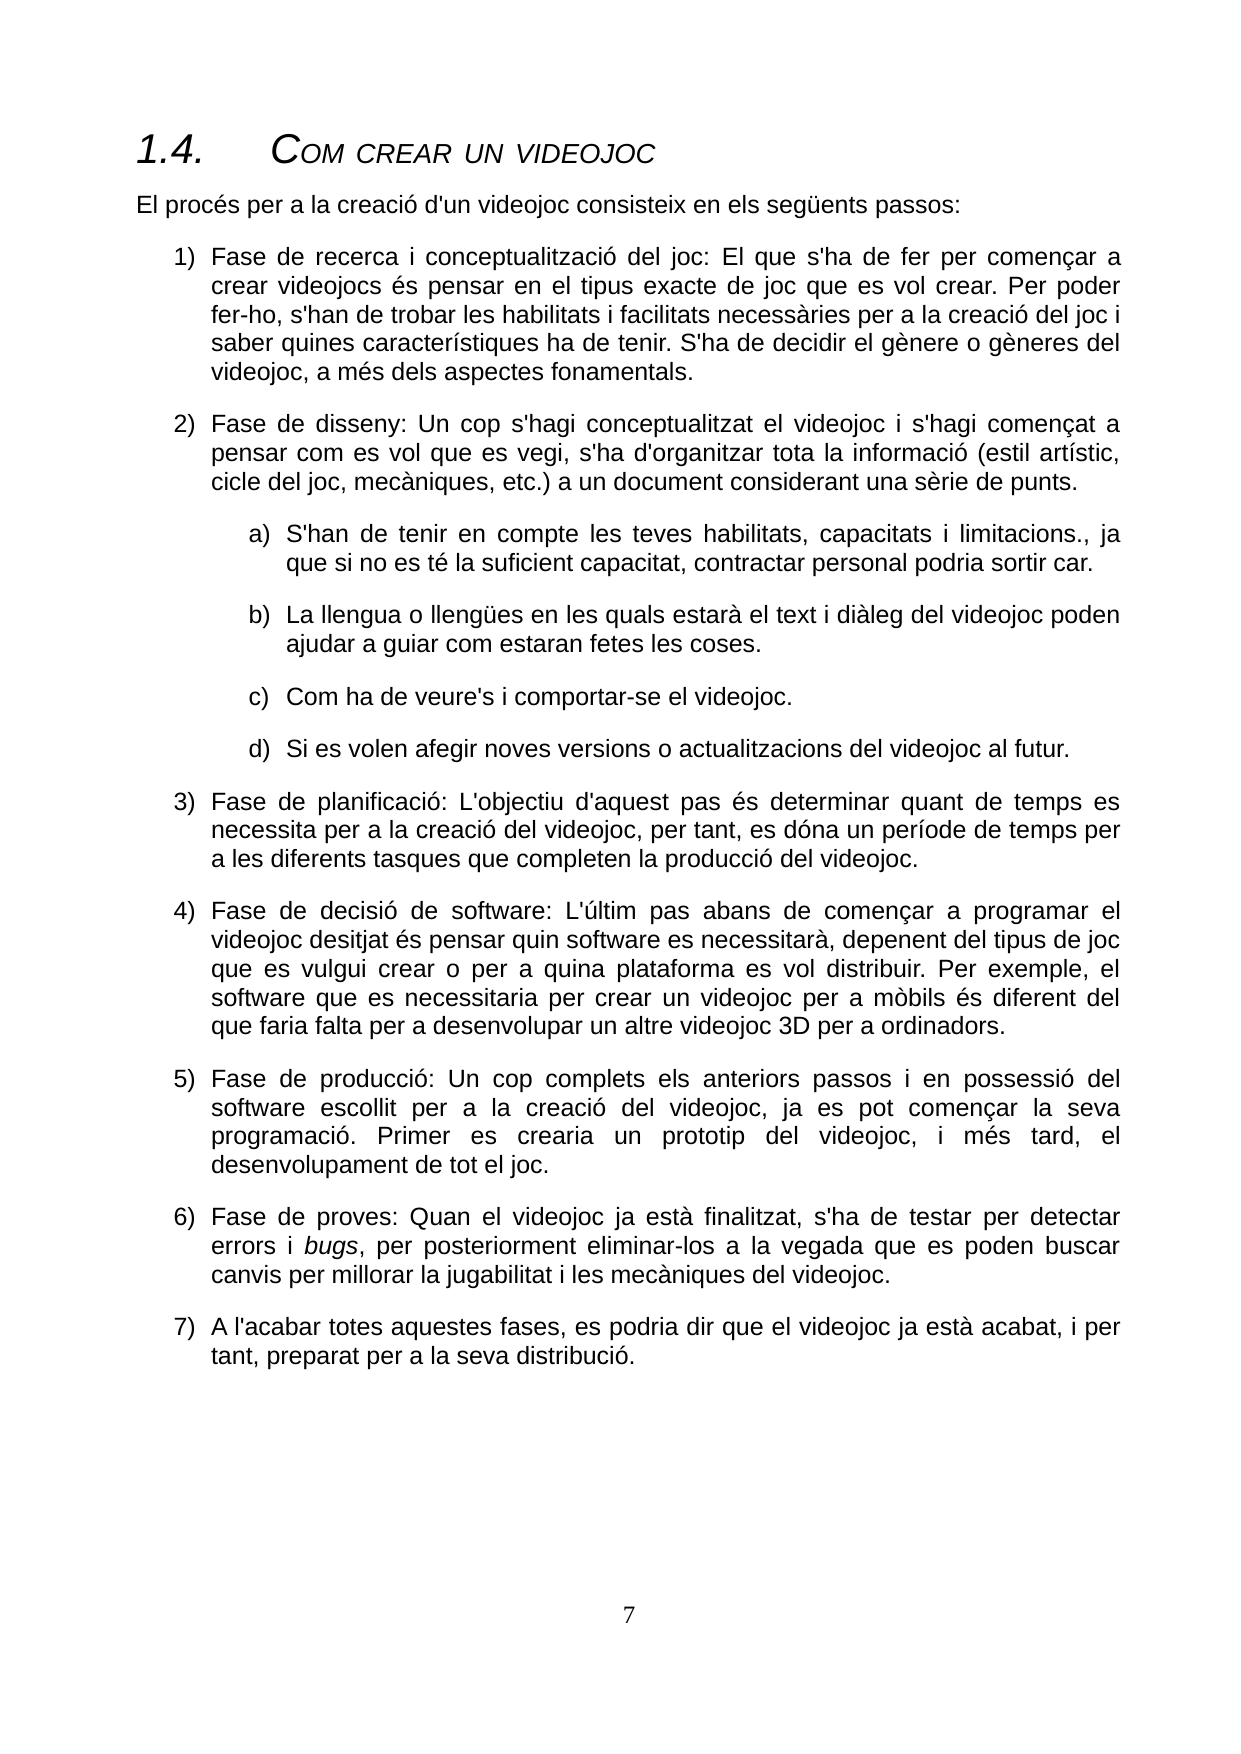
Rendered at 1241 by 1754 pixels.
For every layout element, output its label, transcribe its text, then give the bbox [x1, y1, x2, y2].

list Fase de decisió de software: L'últim pas abans de començar a programar el videojoc desitjat és pensar quin software es necessitarà, depenent del tipus de joc que es vulgui crear o per a quina plataforma es vol distribuir. Per exemple, el software que es necessitaria per crear un videojoc per a mòbils és diferent del que faria falta per a desenvolupar un altre videojoc 3D per a ordinadors. [173, 896, 1122, 1040]
list Fase de proves: Quan el videojoc ja està finalitzat, s'ha de testar per detectar errors i bugs, per posteriorment eliminar-los a la vegada que es poden buscar canvis per millorar la jugabilitat i les mecàniques del videojoc. [173, 1202, 1122, 1289]
list Com ha de veure's i comportar-se el videojoc. [248, 682, 1122, 710]
list La llengua o llengües en les quals estarà el text i diàleg del videojoc poden ajudar a guiar com estaran fetes les coses. [248, 601, 1122, 658]
list Si es volen afegir noves versions o actualitzacions del videojoc al futur. [248, 734, 1122, 763]
subtitle Com crear un videojoc [136, 124, 1122, 172]
text El procés per a la creació d'un videojoc consisteix en els següents passos: [136, 190, 1122, 218]
list Fase de disseny: Un cop s'hagi conceptualitzat el videojoc i s'hagi començat a pensar com es vol que es vegi, s'ha d'organitzar tota la informació (estil artístic, cicle del joc, mecàniques, etc.) a un document considerant una sèrie de punts. [173, 409, 1122, 496]
list Fase de recerca i conceptualització del joc: El que s'ha de fer per començar a crear videojocs és pensar en el tipus exacte de joc que es vol crear. Per poder fer-ho, s'han de trobar les habilitats i facilitats necessàries per a la creació del joc i saber quines característiques ha de tenir. S'ha de decidir el gènere o gèneres del videojoc, a més dels aspectes fonamentals. [173, 242, 1122, 386]
list Fase de planificació: L'objectiu d'aquest pas és determinar quant de temps es necessita per a la creació del videojoc, per tant, es dóna un període de temps per a les diferents tasques que completen la producció del videojoc. [173, 786, 1122, 873]
list S'han de tenir en compte les teves habilitats, capacitats i limitacions., ja que si no es té la suficient capacitat, contractar personal podria sortir car. [248, 519, 1122, 577]
list A l'acabar totes aquestes fases, es podria dir que el videojoc ja està acabat, i per tant, preparat per a la seva distribució. [173, 1312, 1122, 1370]
list Fase de producció: Un cop complets els anteriors passos i en possessió del software escollit per a la creació del videojoc, ja es pot començar la seva programació. Primer es crearia un prototip del videojoc, i més tard, el desenvolupament de tot el joc. [173, 1064, 1122, 1179]
